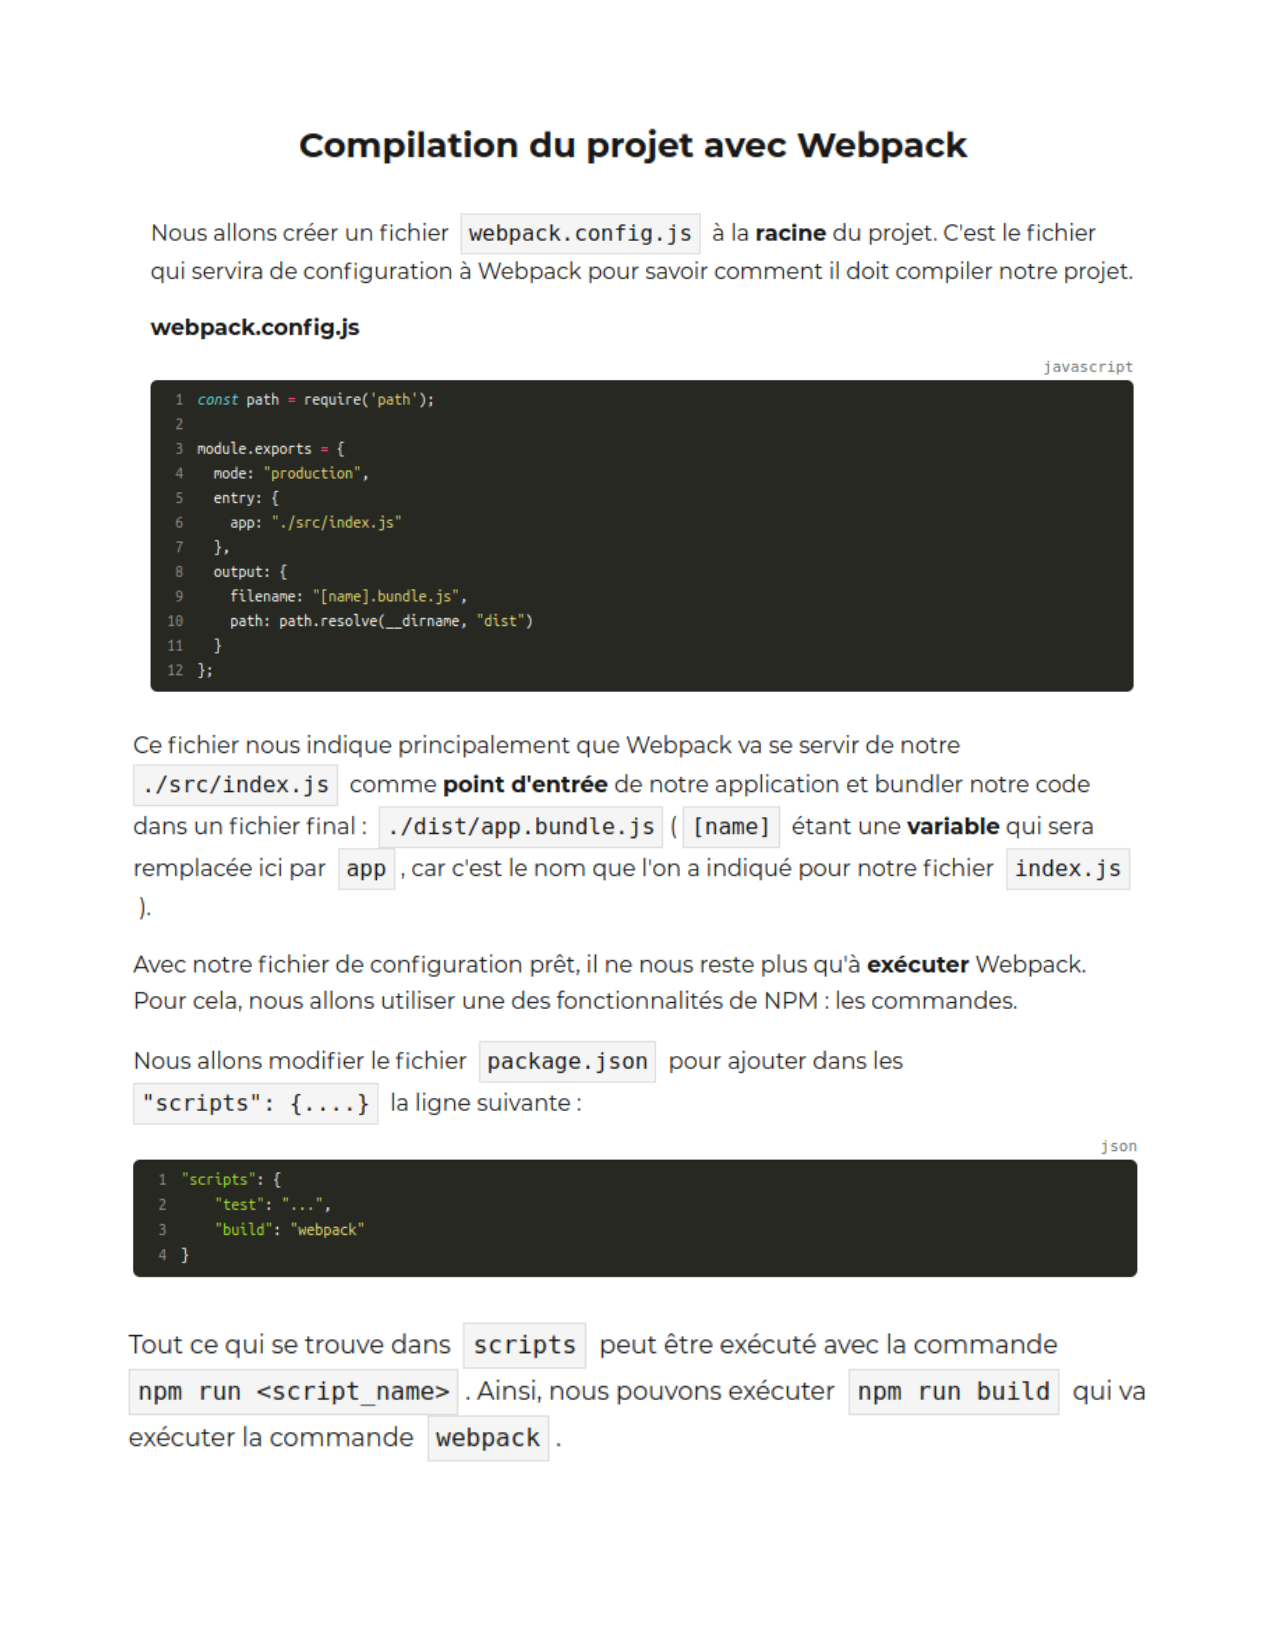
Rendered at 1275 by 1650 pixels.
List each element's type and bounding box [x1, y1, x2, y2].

picture [296, 118, 979, 170]
picture [118, 1315, 1157, 1465]
picture [118, 204, 1157, 696]
picture [118, 724, 1157, 1287]
